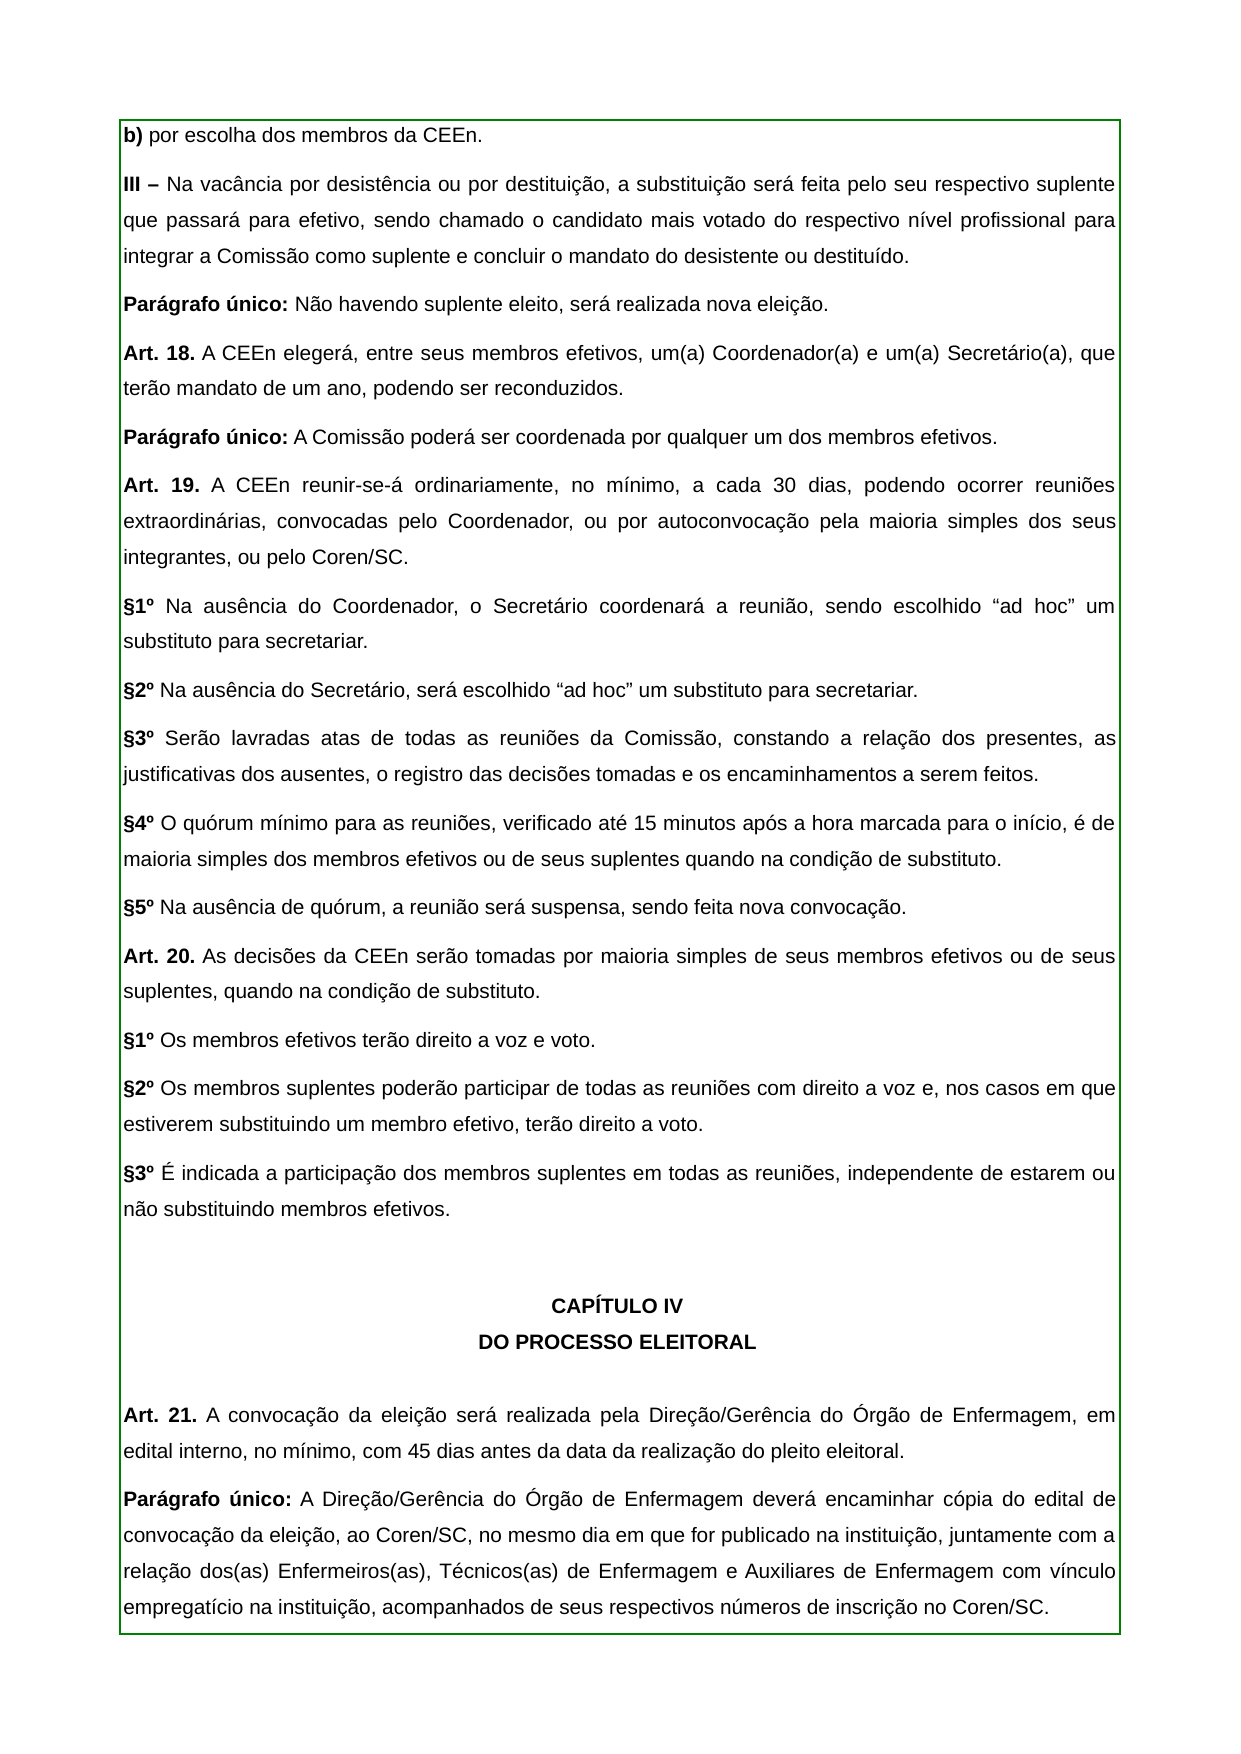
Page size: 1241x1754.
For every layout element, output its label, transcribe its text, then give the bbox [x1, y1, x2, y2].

text Parágrafo único: A Direção/Gerência do Órgão de Enfermagem deverá encaminhar cópia do edital de convocação da eleição, ao Coren/SC, no mesmo dia em que for publicado na instituição, juntamente com a relação dos(as) Enfermeiros(as), Técnicos(as) de Enfermagem e Auxiliares de Enfermagem com vínculo empregatício na instituição, acompanhados de seus respectivos números de inscrição no Coren/SC. [123, 1487, 1117, 1619]
text Art. 21. A convocação da eleição será realizada pela Direção/Gerência do Órgão de Enfermagem, em edital interno, no mínimo, com 45 dias antes da data da realização do pleito eleitoral. [123, 1403, 1117, 1463]
text §1º Na ausência do Coordenador, o Secretário coordenará a reunião, sendo escolhido “ad hoc” um substituto para secretariar. [123, 593, 1117, 653]
text Art. 18. A CEEn elegerá, entre seus membros efetivos, um(a) Coordenador(a) e um(a) Secretário(a), que terão mandato de um ano, podendo ser reconduzidos. [123, 340, 1117, 400]
text §2º Na ausência do Secretário, será escolhido “ad hoc” um substituto para secretariar. [123, 678, 1117, 702]
text CAPÍTULO IV [123, 1293, 1117, 1317]
text DO PROCESSO ELEITORAL [123, 1330, 1117, 1354]
text b) por escolha dos membros da CEEn. [123, 123, 1117, 147]
text §5º Na ausência de quórum, a reunião será suspensa, sendo feita nova convocação. [123, 895, 1117, 919]
text Parágrafo único: A Comissão poderá ser coordenada por qualquer um dos membros efetivos. [123, 425, 1117, 449]
text III – Na vacância por desistência ou por destituição, a substituição será feita pelo seu respectivo suplente que passará para efetivo, sendo chamado o candidato mais votado do respectivo nível profissional para integrar a Comissão como suplente e concluir o mandato do desistente ou destituído. [123, 172, 1117, 267]
text Parágrafo único: Não havendo suplente eleito, será realizada nova eleição. [123, 292, 1117, 316]
text §3º Serão lavradas atas de todas as reuniões da Comissão, constando a relação dos presentes, as justificativas dos ausentes, o registro das decisões tomadas e os encaminhamentos a serem feitos. [123, 726, 1117, 786]
text §1º Os membros efetivos terão direito a voz e voto. [123, 1028, 1117, 1052]
text Art. 20. As decisões da CEEn serão tomadas por maioria simples de seus membros efetivos ou de seus suplentes, quando na condição de substituto. [123, 943, 1117, 1003]
text §2º Os membros suplentes poderão participar de todas as reuniões com direito a voz e, nos casos em que estiverem substituindo um membro efetivo, terão direito a voto. [123, 1076, 1117, 1136]
text §3º É indicada a participação dos membros suplentes em todas as reuniões, independente de estarem ou não substituindo membros efetivos. [123, 1161, 1117, 1221]
text §4º O quórum mínimo para as reuniões, verificado até 15 minutos após a hora marcada para o início, é de maioria simples dos membros efetivos ou de seus suplentes quando na condição de substituto. [123, 811, 1117, 871]
text Art. 19. A CEEn reunir-se-á ordinariamente, no mínimo, a cada 30 dias, podendo ocorrer reuniões extraordinárias, convocadas pelo Coordenador, ou por autoconvocação pela maioria simples dos seus integrantes, ou pelo Coren/SC. [123, 473, 1117, 569]
